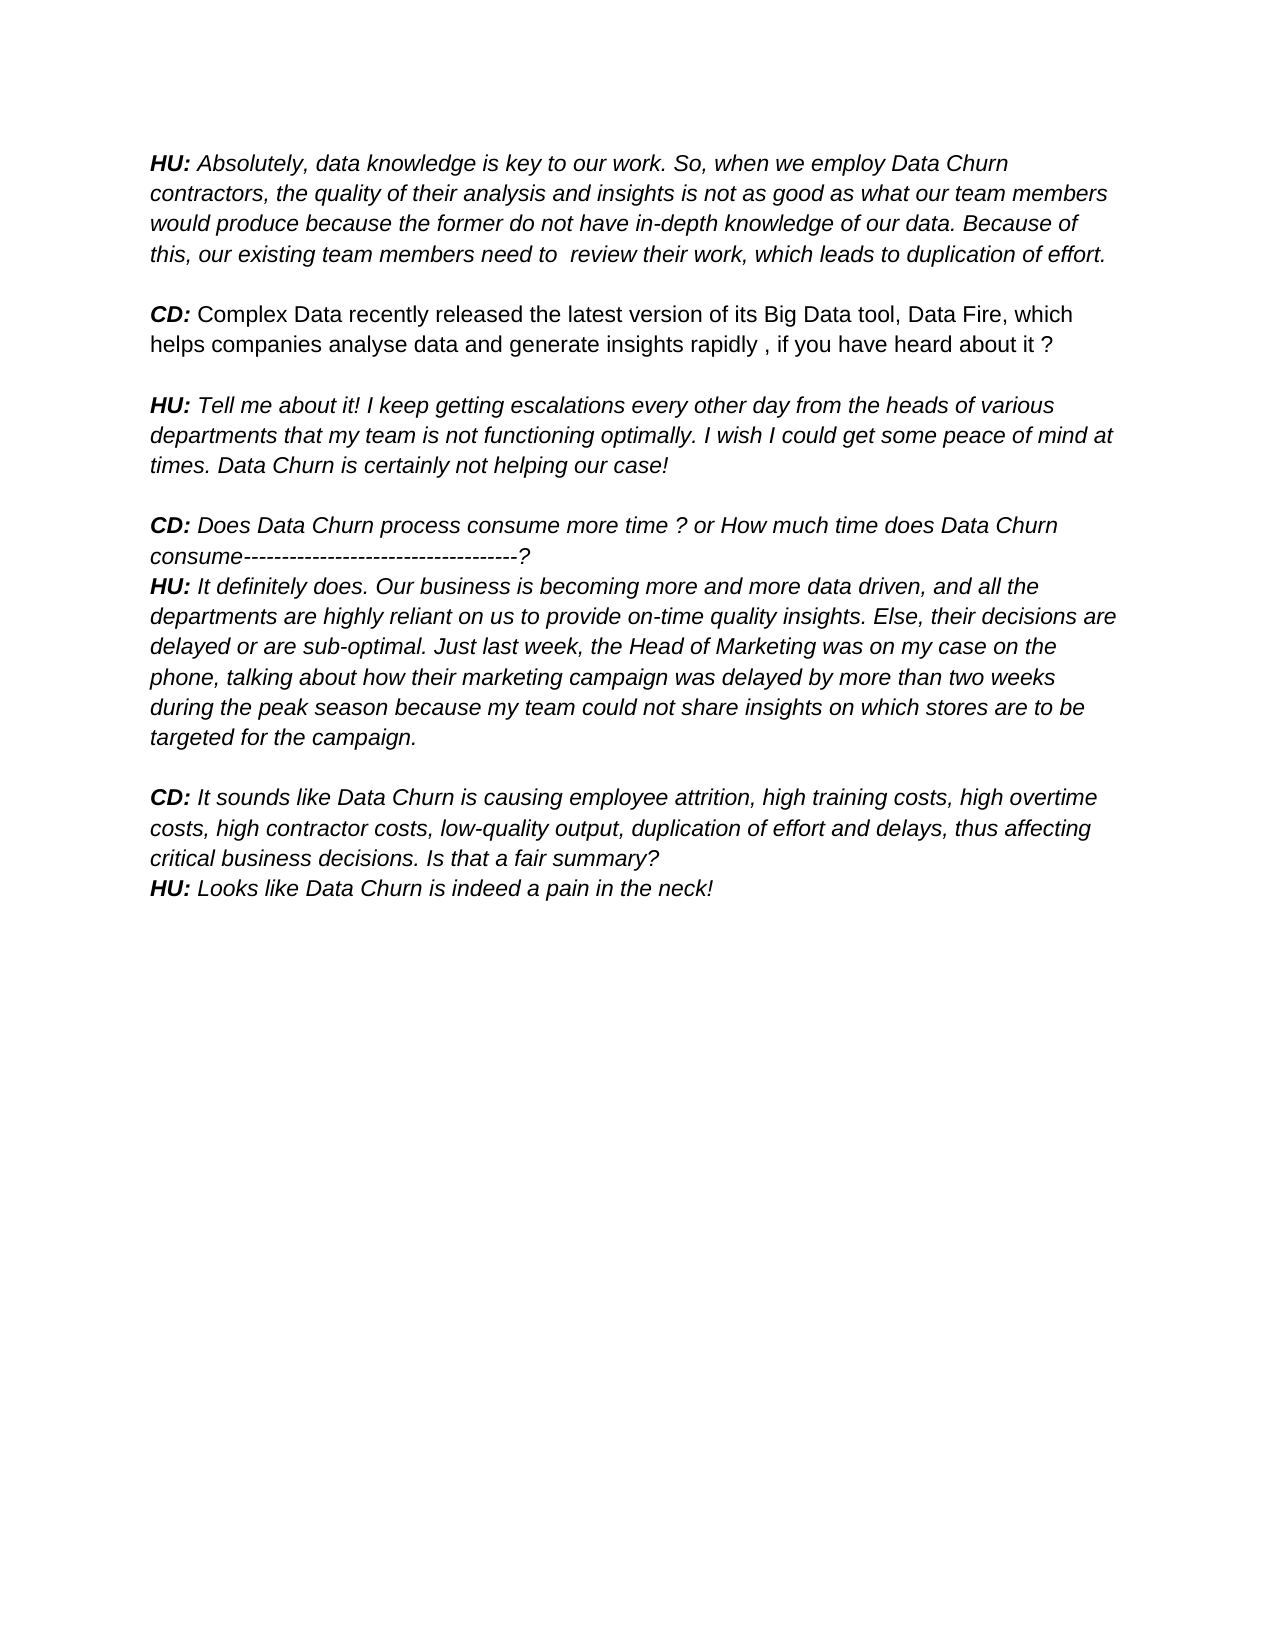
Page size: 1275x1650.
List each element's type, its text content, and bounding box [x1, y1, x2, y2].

text HU: Tell me about it! I keep getting escalations every other day from the heads of various departments that my team is not functioning optimally. I wish I could get some peace of mind at times. Data Churn is certainly not helping our case! [150, 392, 1125, 478]
text CD: Complex Data recently released the latest version of its Big Data tool, Data Fire, which helps companies analyse data and generate insights rapidly , if you have heard about it ? [150, 301, 1125, 358]
text HU: Absolutely, data knowledge is key to our work. So, when we employ Data Churn contractors, the quality of their analysis and insights is not as good as what our team members would produce because the former do not have in-depth knowledge of our data. Because of this, our existing team members need to review their work, which leads to duplication of effort. [150, 150, 1125, 267]
text CD: Does Data Churn process consume more time ? or How much time does Data Churn consume------------------------------------? [150, 512, 1125, 569]
text HU: It definitely does. Our business is becoming more and more data driven, and all the departments are highly reliant on us to provide on-time quality insights. Else, their decisions are delayed or are sub-optimal. Just last week, the Head of Marketing was on my case on the phone, talking about how their marketing campaign was delayed by more than two weeks during the peak season because my team could not share insights on which stores are to be targeted for the campaign. [150, 573, 1125, 750]
text CD: It sounds like Data Churn is causing employee attrition, high training costs, high overtime costs, high contractor costs, low-quality output, duplication of effort and delays, thus affecting critical business decisions. Is that a fair summary? [150, 784, 1125, 871]
text HU: Looks like Data Churn is indeed a pain in the neck! [150, 875, 1125, 901]
